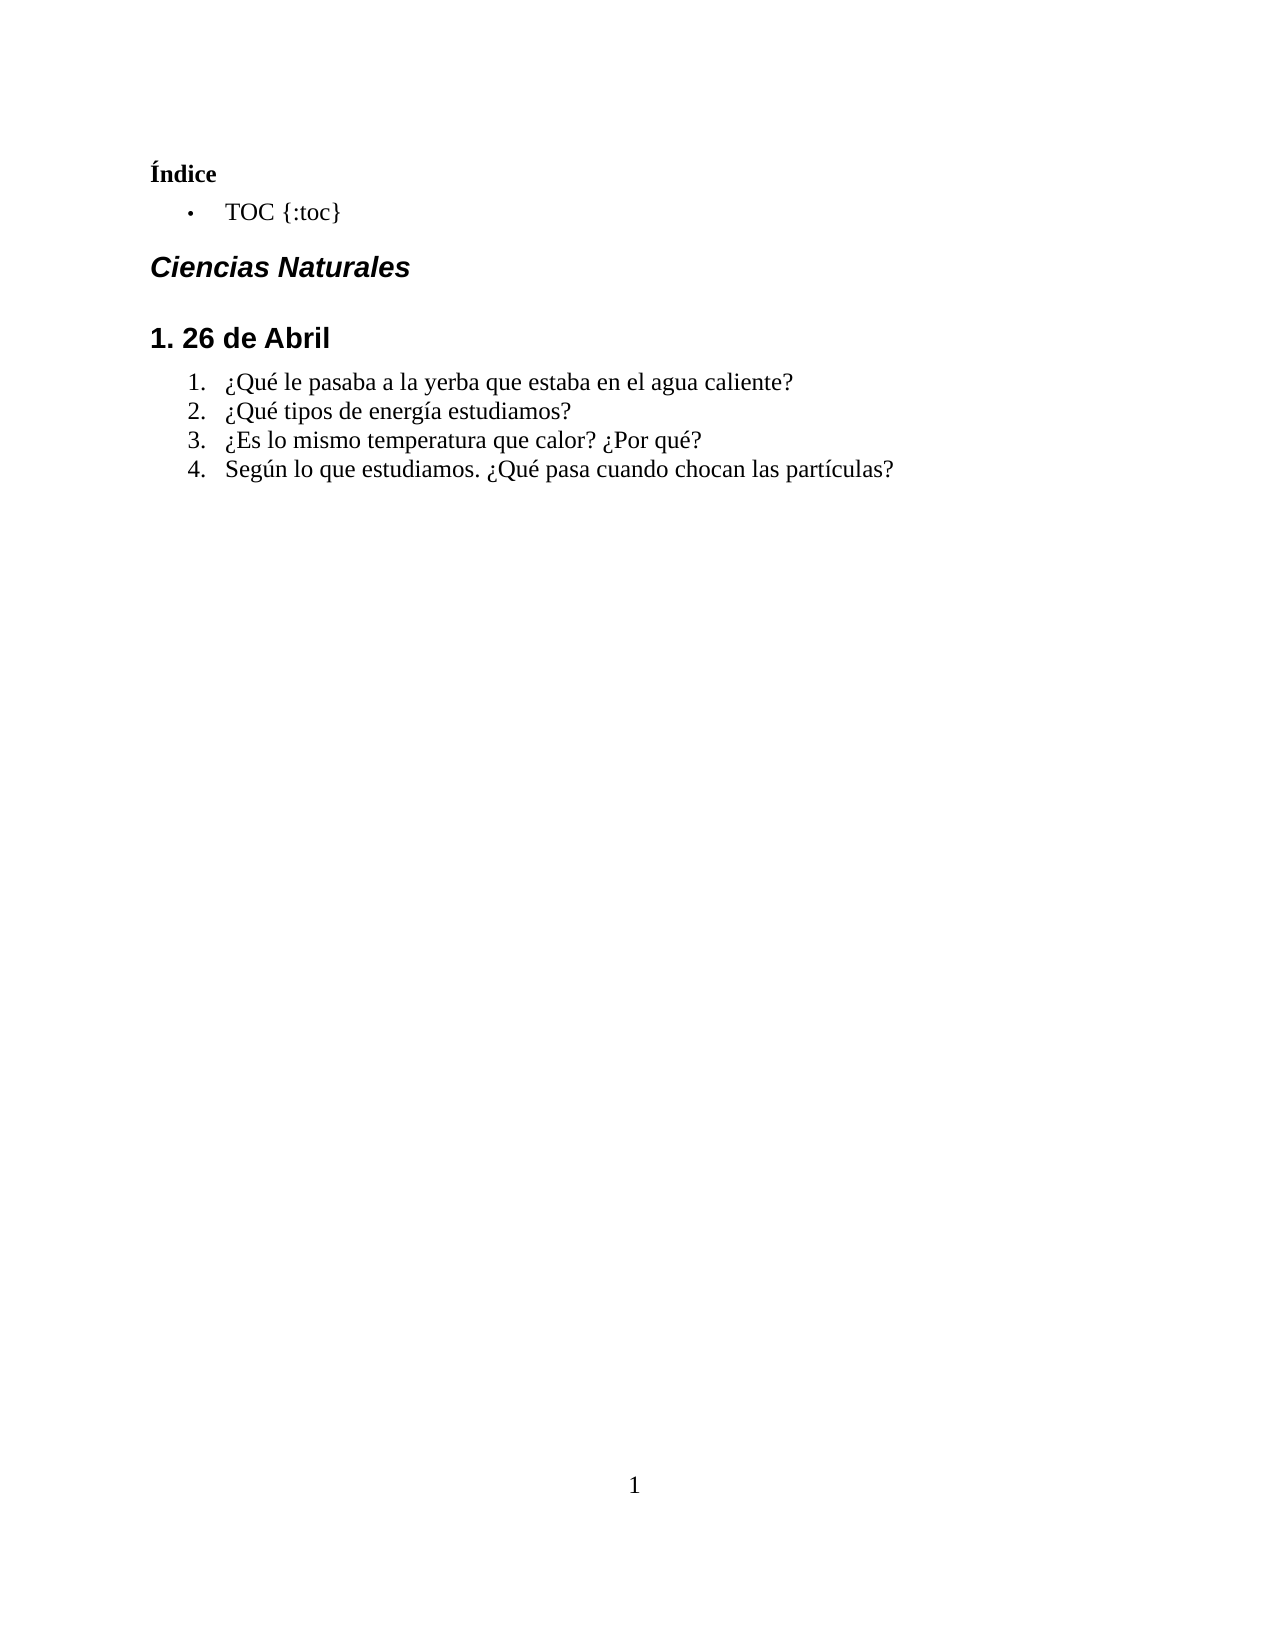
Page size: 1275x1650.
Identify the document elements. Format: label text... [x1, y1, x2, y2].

subtitle Ciencias Naturales [150, 250, 1125, 284]
list ¿Qué tipos de energía estudiamos? [187, 396, 1125, 425]
list Según lo que estudiamos. ¿Qué pasa cuando chocan las partículas? [187, 454, 1125, 482]
list ¿Qué le pasaba a la yerba que estaba en el agua caliente? [187, 367, 1125, 396]
subtitle 1. 26 de Abril [150, 321, 1125, 355]
list ¿Es lo mismo temperatura que calor? ¿Por qué? [187, 425, 1125, 454]
list TOC {:toc} [187, 197, 1125, 225]
text Índice [150, 159, 1125, 188]
